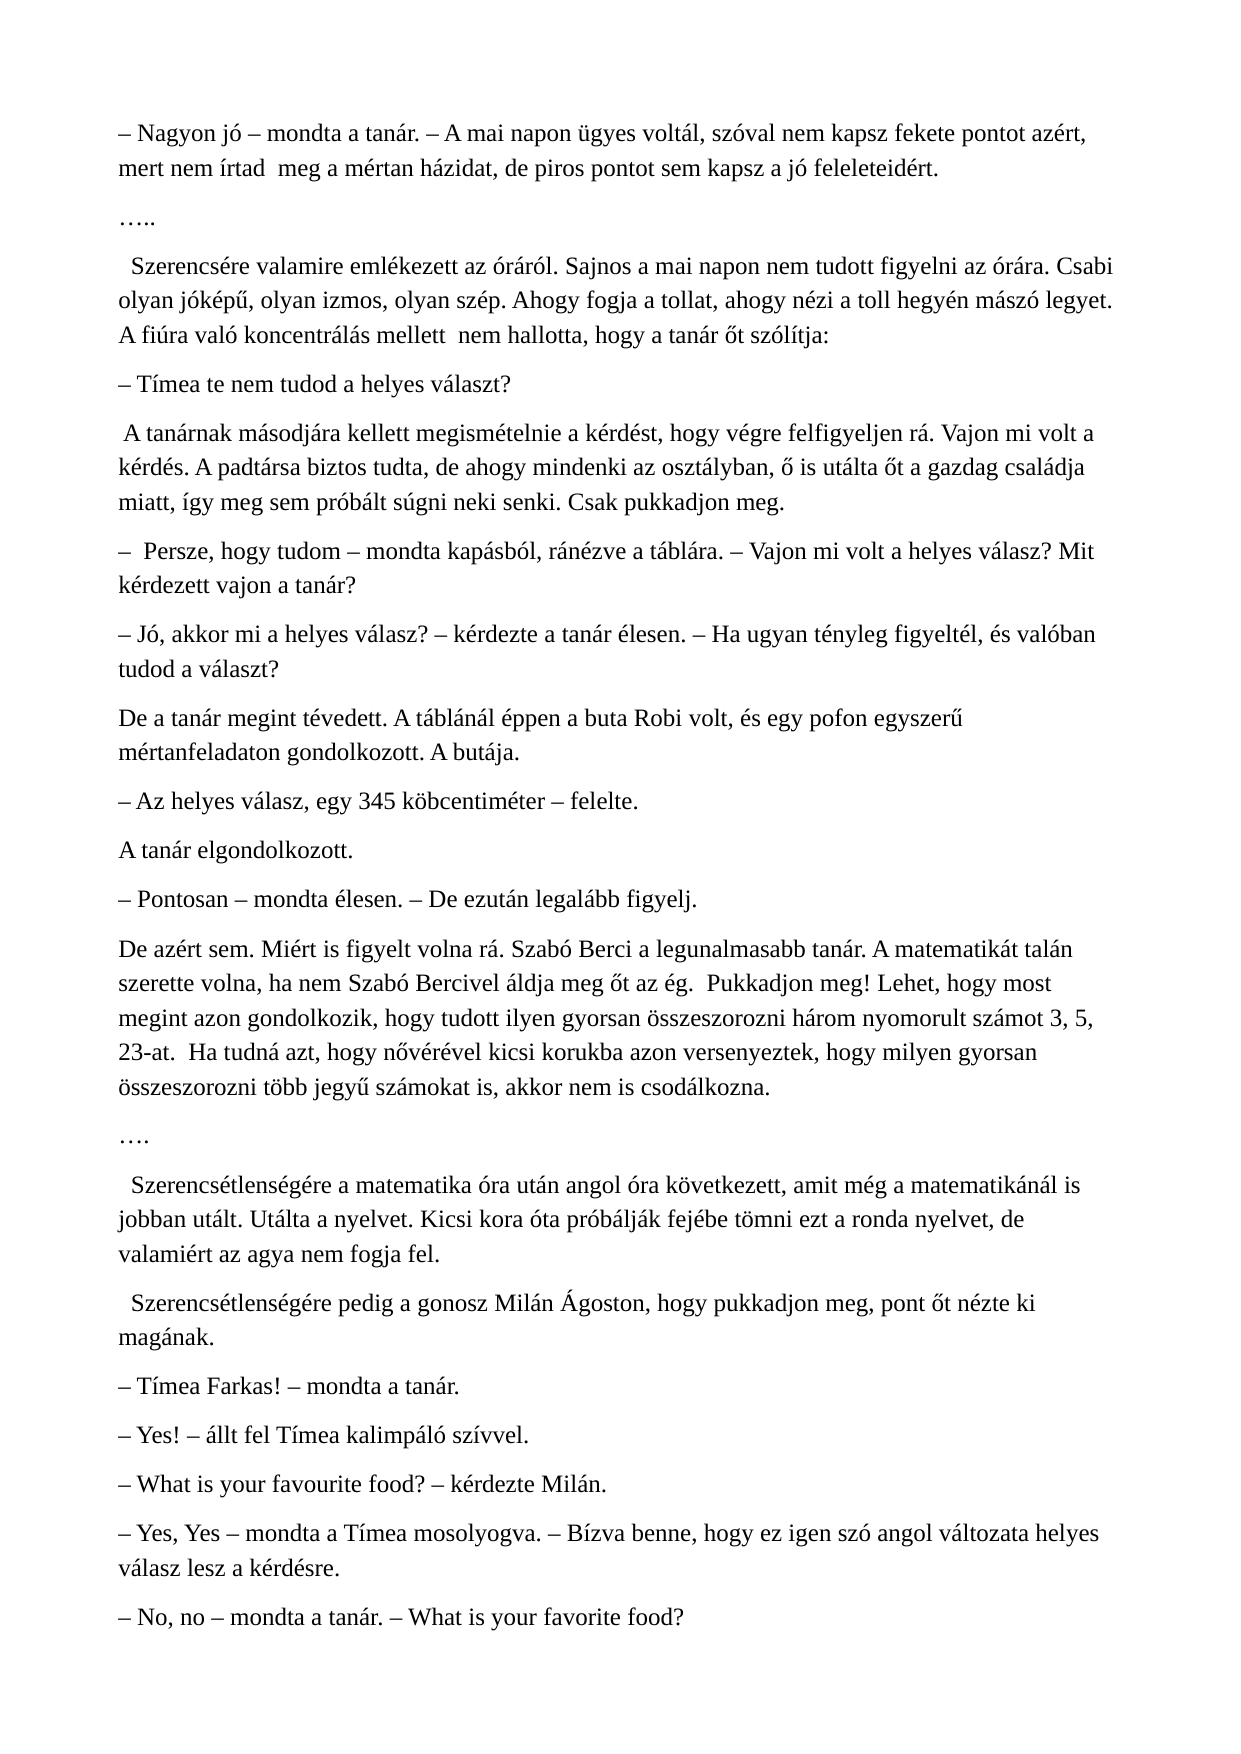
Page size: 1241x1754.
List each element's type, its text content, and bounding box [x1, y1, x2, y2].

text – Yes, Yes – mondta a Tímea mosolyogva. – Bízva benne, hogy ez igen szó angol változata helyes válasz lesz a kérdésre. [118, 1518, 1122, 1582]
text – Tímea te nem tudod a helyes választ? [118, 369, 1122, 397]
text De azért sem. Miért is figyelt volna rá. Szabó Berci a legunalmasabb tanár. A matematikát talán szerette volna, ha nem Szabó Bercivel áldja meg őt az ég. Pukkadjon meg! Lehet, hogy most megint azon gondolkozik, hogy tudott ilyen gyorsan összeszorozni három nyomorult számot 3, 5, 23-at. Ha tudná azt, hogy nővérével kicsi korukba azon versenyeztek, hogy milyen gyorsan összeszorozni több jegyű számokat is, akkor nem is csodálkozna. [118, 934, 1122, 1100]
text – Pontosan – mondta élesen. – De ezután legalább figyelj. [118, 884, 1122, 913]
text Szerencsére valamire emlékezett az óráról. Sajnos a mai napon nem tudott figyelni az órára. Csabi olyan jóképű, olyan izmos, olyan szép. Ahogy fogja a tollat, ahogy nézi a toll hegyén mászó legyet. A fiúra való koncentrálás mellett nem hallotta, hogy a tanár őt szólítja: [118, 251, 1122, 348]
text Szerencsétlenségére pedig a gonosz Milán Ágoston, hogy pukkadjon meg, pont őt nézte ki magának. [118, 1288, 1122, 1351]
text – Persze, hogy tudom – mondta kapásból, ránézve a táblára. – Vajon mi volt a helyes válasz? Mit kérdezett vajon a tanár? [118, 536, 1122, 599]
text – Jó, akkor mi a helyes válasz? – kérdezte a tanár élesen. – Ha ugyan tényleg figyeltél, és valóban tudod a választ? [118, 619, 1122, 683]
text De a tanár megint tévedett. A táblánál éppen a buta Robi volt, és egy pofon egyszerű mértanfeladaton gondolkozott. A butája. [118, 703, 1122, 766]
text A tanár elgondolkozott. [118, 836, 1122, 864]
text – Nagyon jó – mondta a tanár. – A mai napon ügyes voltál, szóval nem kapsz fekete pontot azért, mert nem írtad meg a mértan házidat, de piros pontot sem kapsz a jó feleleteidért. [118, 118, 1122, 181]
text – What is your favourite food? – kérdezte Milán. [118, 1469, 1122, 1498]
text – Yes! – állt fel Tímea kalimpáló szívvel. [118, 1420, 1122, 1449]
text …. [118, 1121, 1122, 1149]
text Szerencsétlenségére a matematika óra után angol óra következett, amit még a matematikánál is jobban utált. Utálta a nyelvet. Kicsi kora óta próbálják fejébe tömni ezt a ronda nyelvet, de valamiért az agya nem fogja fel. [118, 1170, 1122, 1267]
text – Tímea Farkas! – mondta a tanár. [118, 1371, 1122, 1400]
text ….. [118, 202, 1122, 230]
text – No, no – mondta a tanár. – What is your favorite food? [118, 1602, 1122, 1631]
text A tanárnak másodjára kellett megismételnie a kérdést, hogy végre felfigyeljen rá. Vajon mi volt a kérdés. A padtársa biztos tudta, de ahogy mindenki az osztályban, ő is utálta őt a gazdag családja miatt, így meg sem próbált súgni neki senki. Csak pukkadjon meg. [118, 418, 1122, 516]
text – Az helyes válasz, egy 345 köbcentiméter – felelte. [118, 786, 1122, 815]
